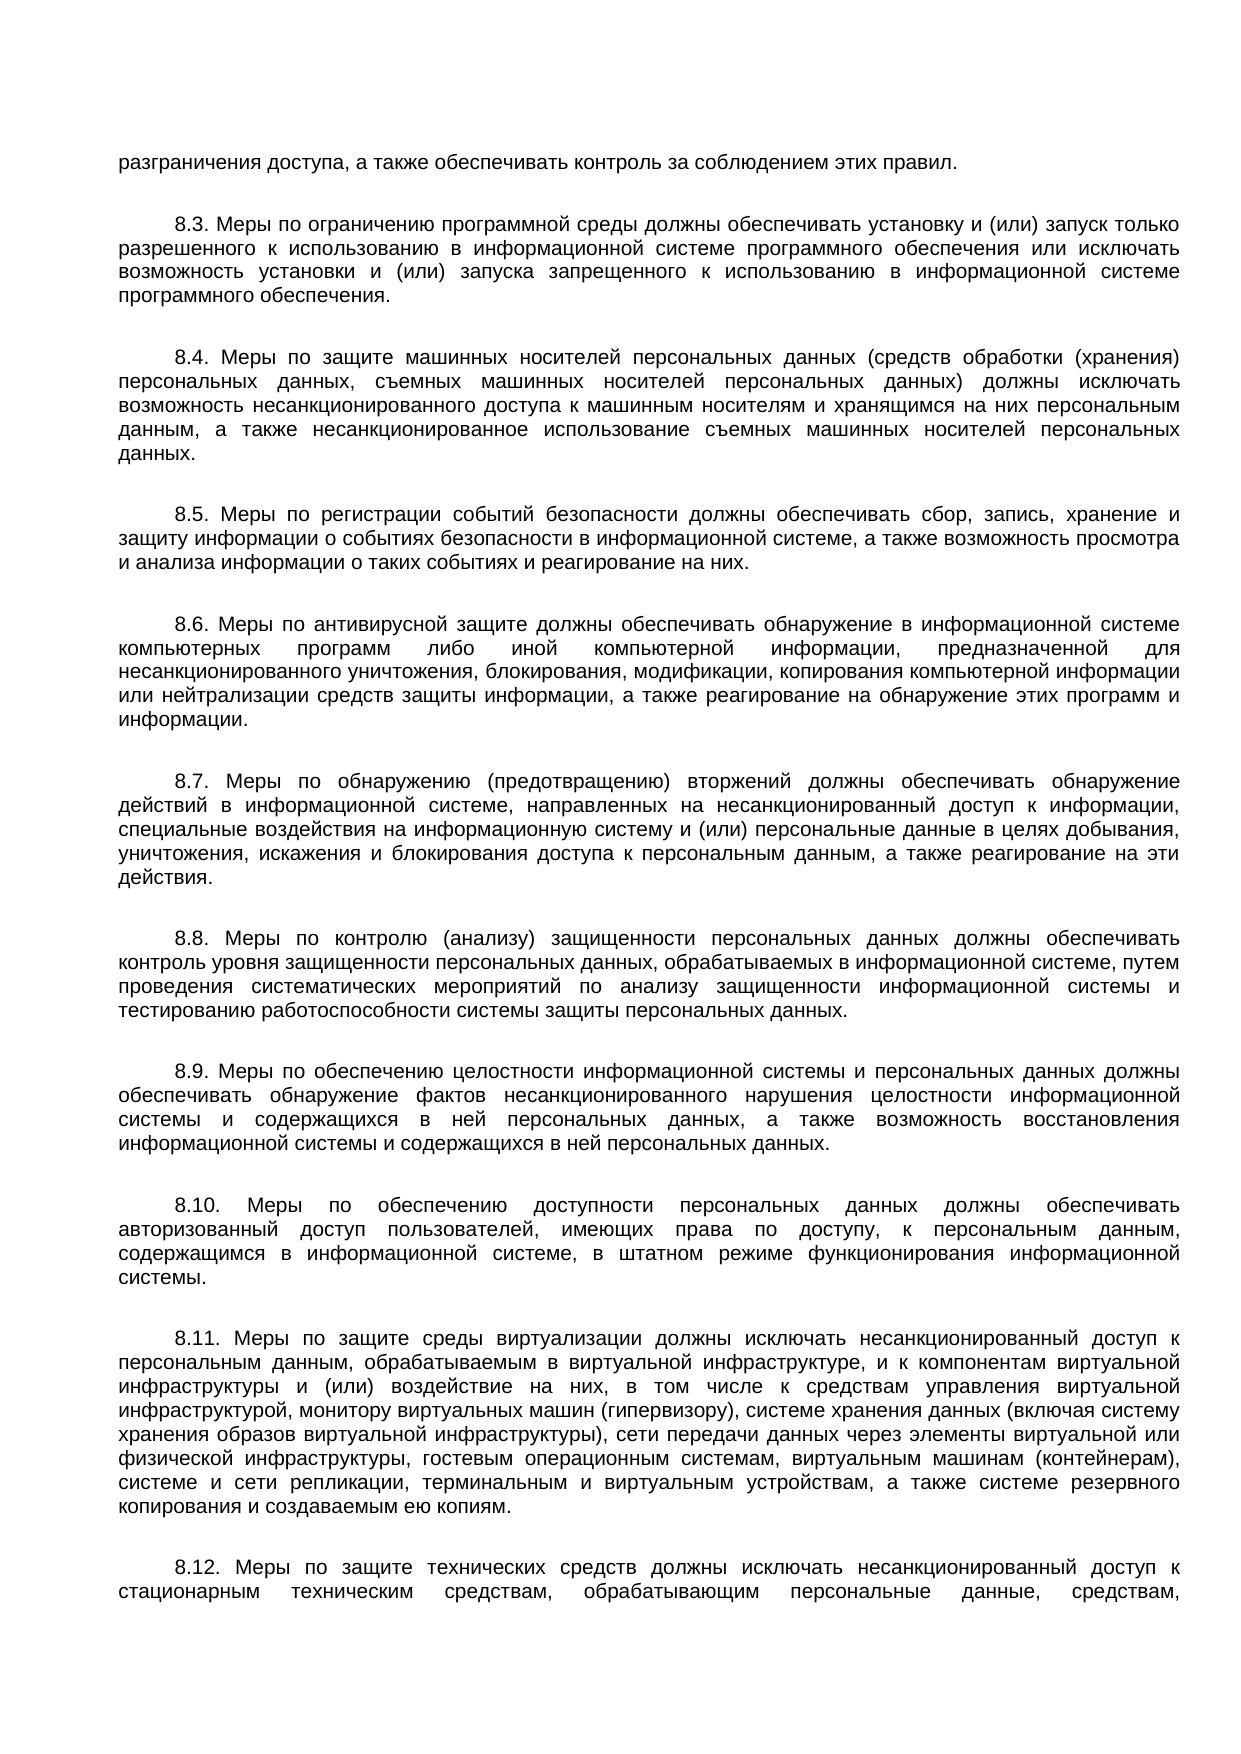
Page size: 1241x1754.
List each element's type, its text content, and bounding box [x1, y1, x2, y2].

text 8.4. Меры по защите машинных носителей персональных данных (средств обработки (хранения) персональных данных, съемных машинных носителей персональных данных) должны исключать возможность несанкционированного доступа к машинным носителям и хранящимся на них персональным данным, а также несанкционированное использование съемных машинных носителей персональных данных. [118, 345, 1181, 464]
text 8.12. Меры по защите технических средств должны исключать несанкционированный доступ к стационарным техническим средствам, обрабатывающим персональные данные, средствам, [118, 1555, 1181, 1603]
text 8.5. Меры по регистрации событий безопасности должны обеспечивать сбор, запись, хранение и защиту информации о событиях безопасности в информационной системе, а также возможность просмотра и анализа информации о таких событиях и реагирование на них. [118, 502, 1181, 574]
text 8.8. Меры по контролю (анализу) защищенности персональных данных должны обеспечивать контроль уровня защищенности персональных данных, обрабатываемых в информационной системе, путем проведения систематических мероприятий по анализу защищенности информационной системы и тестированию работоспособности системы защиты персональных данных. [118, 926, 1181, 1022]
text 8.7. Меры по обнаружению (предотвращению) вторжений должны обеспечивать обнаружение действий в информационной системе, направленных на несанкционированный доступ к информации, специальные воздействия на информационную систему и (или) персональные данные в целях добывания, уничтожения, искажения и блокирования доступа к персональным данным, а также реагирование на эти действия. [118, 769, 1181, 888]
text 8.10. Меры по обеспечению доступности персональных данных должны обеспечивать авторизованный доступ пользователей, имеющих права по доступу, к персональным данным, содержащимся в информационной системе, в штатном режиме функционирования информационной системы. [118, 1193, 1181, 1288]
text 8.11. Меры по защите среды виртуализации должны исключать несанкционированный доступ к персональным данным, обрабатываемым в виртуальной инфраструктуре, и к компонентам виртуальной инфраструктуры и (или) воздействие на них, в том числе к средствам управления виртуальной инфраструктурой, монитору виртуальных машин (гипервизору), системе хранения данных (включая систему хранения образов виртуальной инфраструктуры), сети передачи данных через элементы виртуальной или физической инфраструктуры, гостевым операционным системам, виртуальным машинам (контейнерам), системе и сети репликации, терминальным и виртуальным устройствам, а также системе резервного копирования и создаваемым ею копиям. [118, 1326, 1181, 1518]
text 8.9. Меры по обеспечению целостности информационной системы и персональных данных должны обеспечивать обнаружение фактов несанкционированного нарушения целостности информационной системы и содержащихся в ней персональных данных, а также возможность восстановления информационной системы и содержащихся в ней персональных данных. [118, 1059, 1181, 1155]
text 8.6. Меры по антивирусной защите должны обеспечивать обнаружение в информационной системе компьютерных программ либо иной компьютерной информации, предназначенной для несанкционированного уничтожения, блокирования, модификации, копирования компьютерной информации или нейтрализации средств защиты информации, а также реагирование на обнаружение этих программ и информации. [118, 611, 1181, 731]
text 8.3. Меры по ограничению программной среды должны обеспечивать установку и (или) запуск только разрешенного к использованию в информационной системе программного обеспечения или исключать возможность установки и (или) запуска запрещенного к использованию в информационной системе программного обеспечения. [118, 211, 1181, 307]
text разграничения доступа, а также обеспечивать контроль за соблюдением этих правил. [118, 150, 1181, 174]
